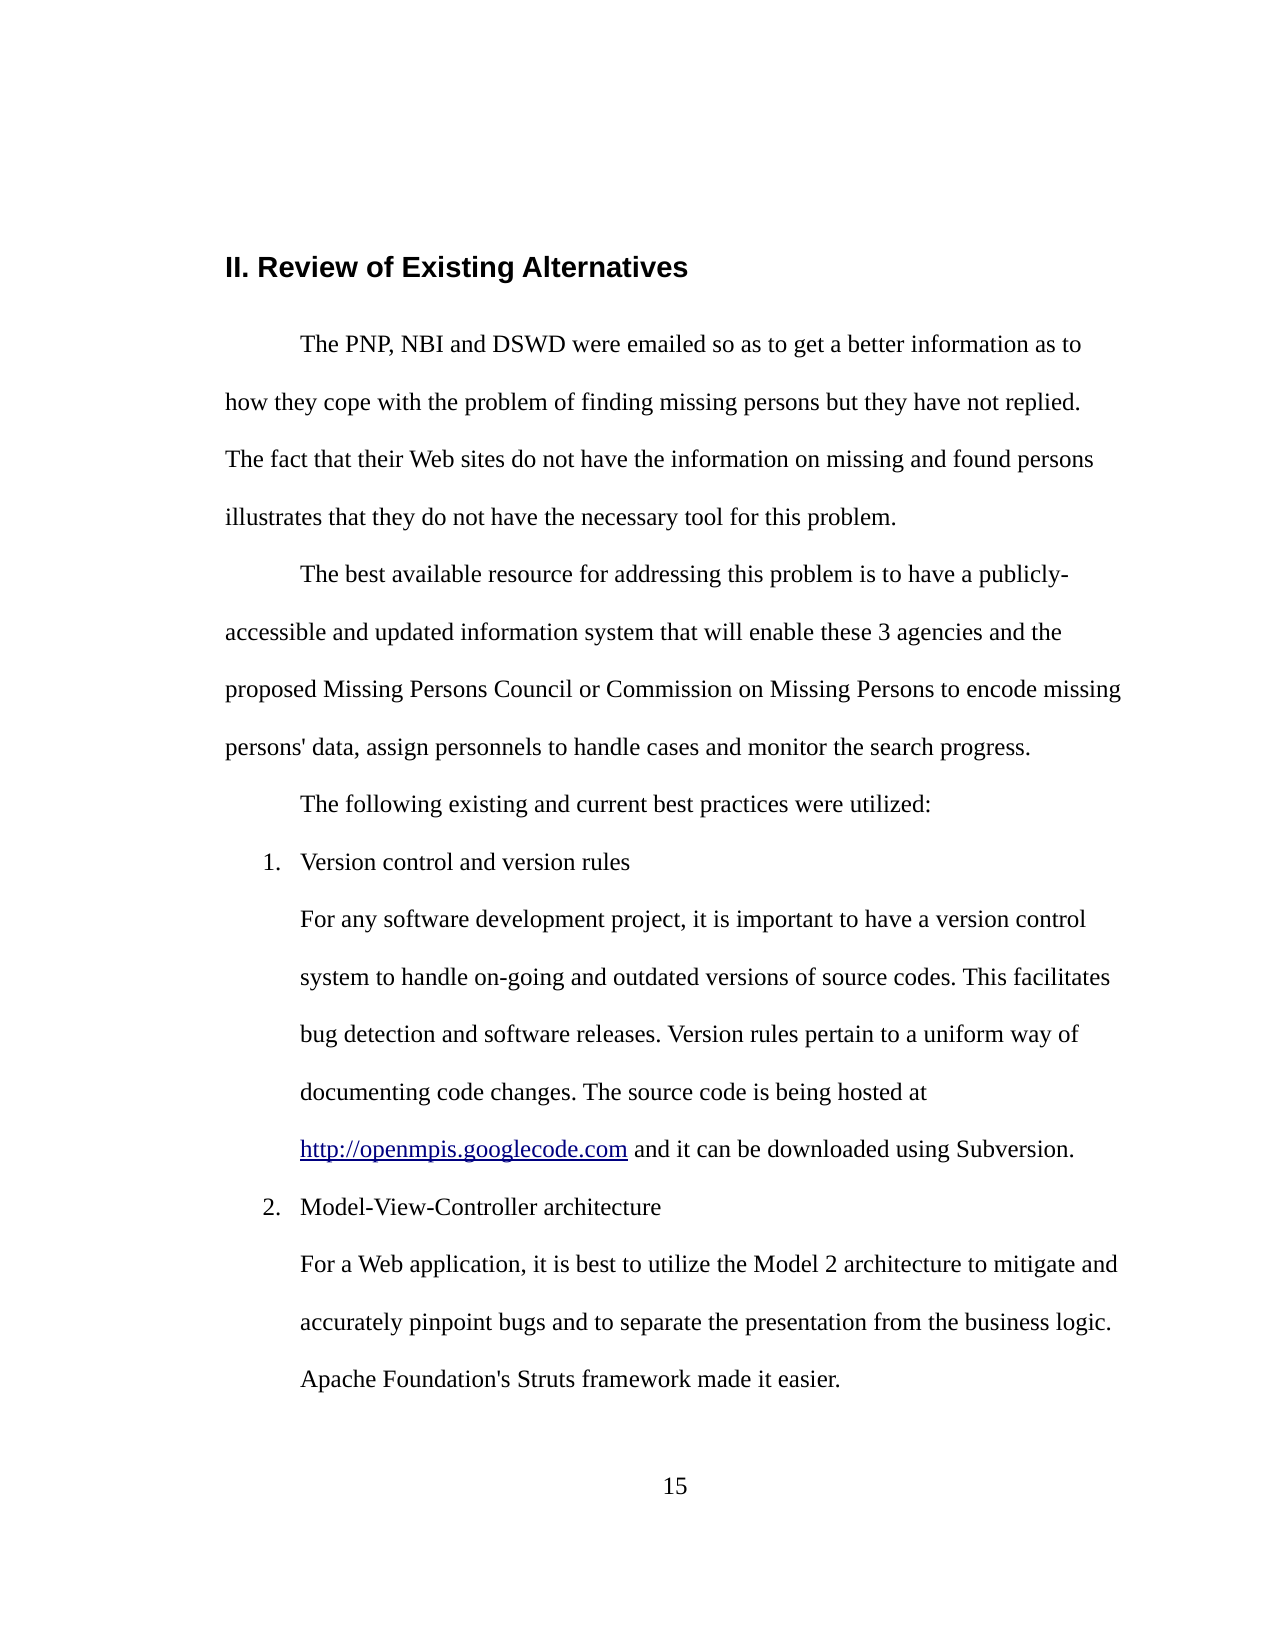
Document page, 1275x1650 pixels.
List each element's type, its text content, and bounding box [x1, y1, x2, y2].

list For any software development project, it is important to have a version control system to handle on-going and outdated versions of source codes. This facilitates bug detection and software releases. Version rules pertain to a uniform way of documenting code changes. The source code is being hosted at http://openmpis.googlecode.com and it can be downloaded using Subversion. [262, 904, 1125, 1163]
text The best available resource for addressing this problem is to have a publicly-accessible and updated information system that will enable these 3 agencies and the proposed Missing Persons Council or Commission on Missing Persons to encode missing persons' data, assign personnels to handle cases and monitor the search progress. [225, 559, 1125, 761]
text The PNP, NBI and DSWD were emailed so as to get a better information as to how they cope with the problem of finding missing persons but they have not replied. The fact that their Web sites do not have the information on missing and found persons illustrates that they do not have the necessary tool for this problem. [225, 329, 1125, 531]
text The following existing and current best practices were utilized: [225, 789, 1125, 818]
list Version control and version rules [262, 847, 1125, 876]
list For a Web application, it is best to utilize the Model 2 architecture to mitigate and accurately pinpoint bugs and to separate the presentation from the business logic. Apache Foundation's Struts framework made it easier. [262, 1249, 1125, 1393]
subtitle II. Review of Existing Alternatives [225, 250, 1125, 283]
list Model-View-Controller architecture [262, 1192, 1125, 1221]
